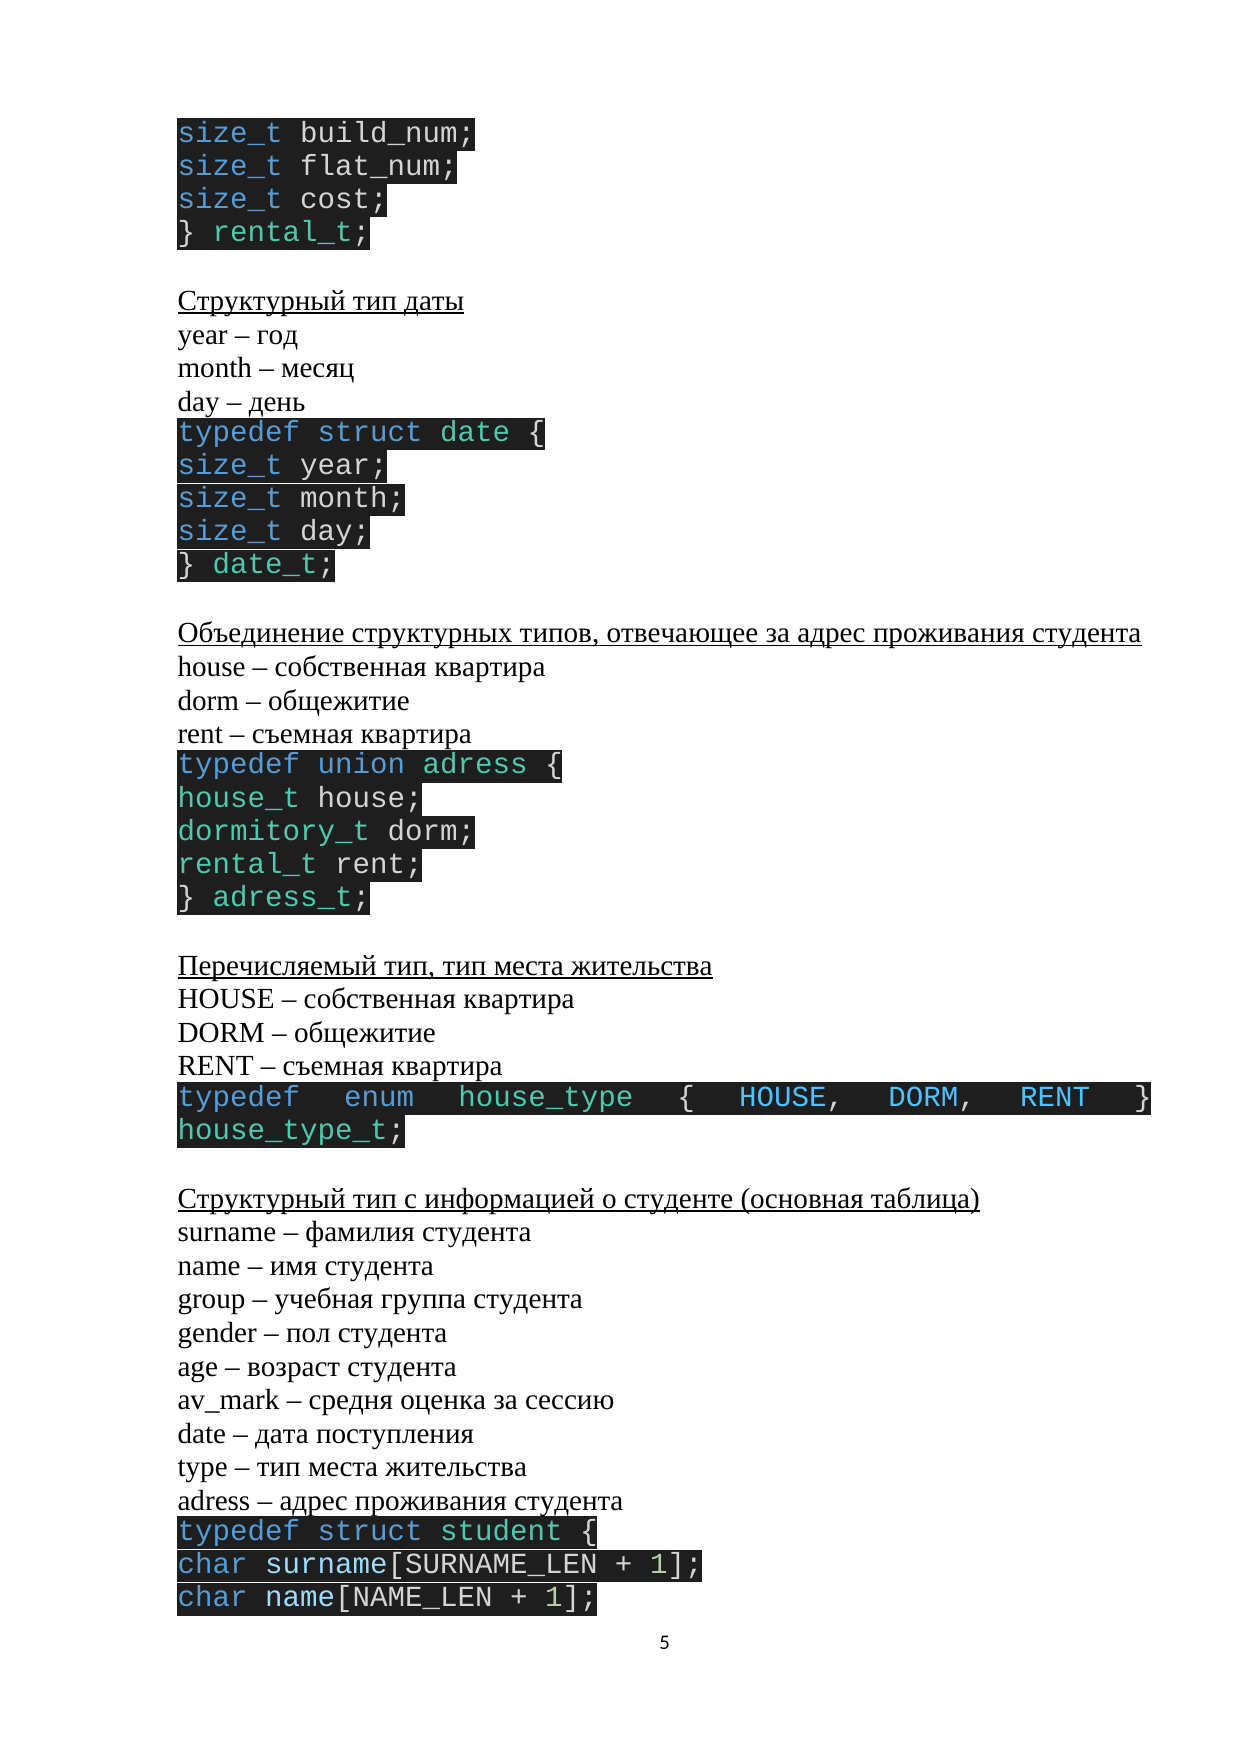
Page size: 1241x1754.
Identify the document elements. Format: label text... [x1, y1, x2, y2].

text Структурный тип с информацией о студенте (основная таблица) [177, 1181, 1152, 1214]
text house – собственная квартира [177, 649, 1152, 683]
text gender – пол студента [177, 1315, 1152, 1349]
text DORM – общежитие [177, 1015, 1152, 1048]
text size_t build_num; [177, 118, 1152, 151]
text } date_t; [177, 549, 1152, 582]
text type – тип места жительства [177, 1449, 1152, 1483]
text RENT – съемная квартира [177, 1048, 1152, 1082]
text typedef union adress { [177, 750, 1152, 783]
text date – дата поступления [177, 1416, 1152, 1449]
text Перечисляемый тип, тип места жительства [177, 948, 1152, 981]
text char name[NAME_LEN + 1]; [177, 1582, 1152, 1616]
text size_t year; [177, 450, 1152, 483]
text rent – съемная квартира [177, 716, 1152, 750]
text av_mark – средня оценка за сессию [177, 1382, 1152, 1416]
text size_t day; [177, 516, 1152, 549]
text size_t flat_num; [177, 151, 1152, 184]
text adress – адрес проживания студента [177, 1483, 1152, 1516]
text Объединение структурных типов, отвечающее за адрес проживания студента [177, 616, 1152, 649]
text rental_t rent; [177, 849, 1152, 882]
text year – год [177, 317, 1152, 350]
text } adress_t; [177, 882, 1152, 915]
text typedef enum house_type { HOUSE, DORM, RENT } house_type_t; [177, 1082, 1152, 1148]
text HOUSE – собственная квартира [177, 981, 1152, 1015]
text Структурный тип даты [177, 283, 1152, 317]
text typedef struct date { [177, 417, 1152, 450]
text house_t house; [177, 783, 1152, 816]
text dormitory_t dorm; [177, 816, 1152, 849]
text size_t cost; [177, 184, 1152, 217]
text size_t month; [177, 483, 1152, 516]
text group – учебная группа студента [177, 1282, 1152, 1315]
text month – месяц [177, 350, 1152, 384]
text age – возраст студента [177, 1349, 1152, 1382]
text day – день [177, 384, 1152, 417]
text surname – фамилия студента [177, 1214, 1152, 1248]
text typedef struct student { [177, 1516, 1152, 1549]
text char surname[SURNAME_LEN + 1]; [177, 1549, 1152, 1582]
text } rental_t; [177, 217, 1152, 250]
text dorm – общежитие [177, 683, 1152, 716]
text name – имя студента [177, 1248, 1152, 1282]
